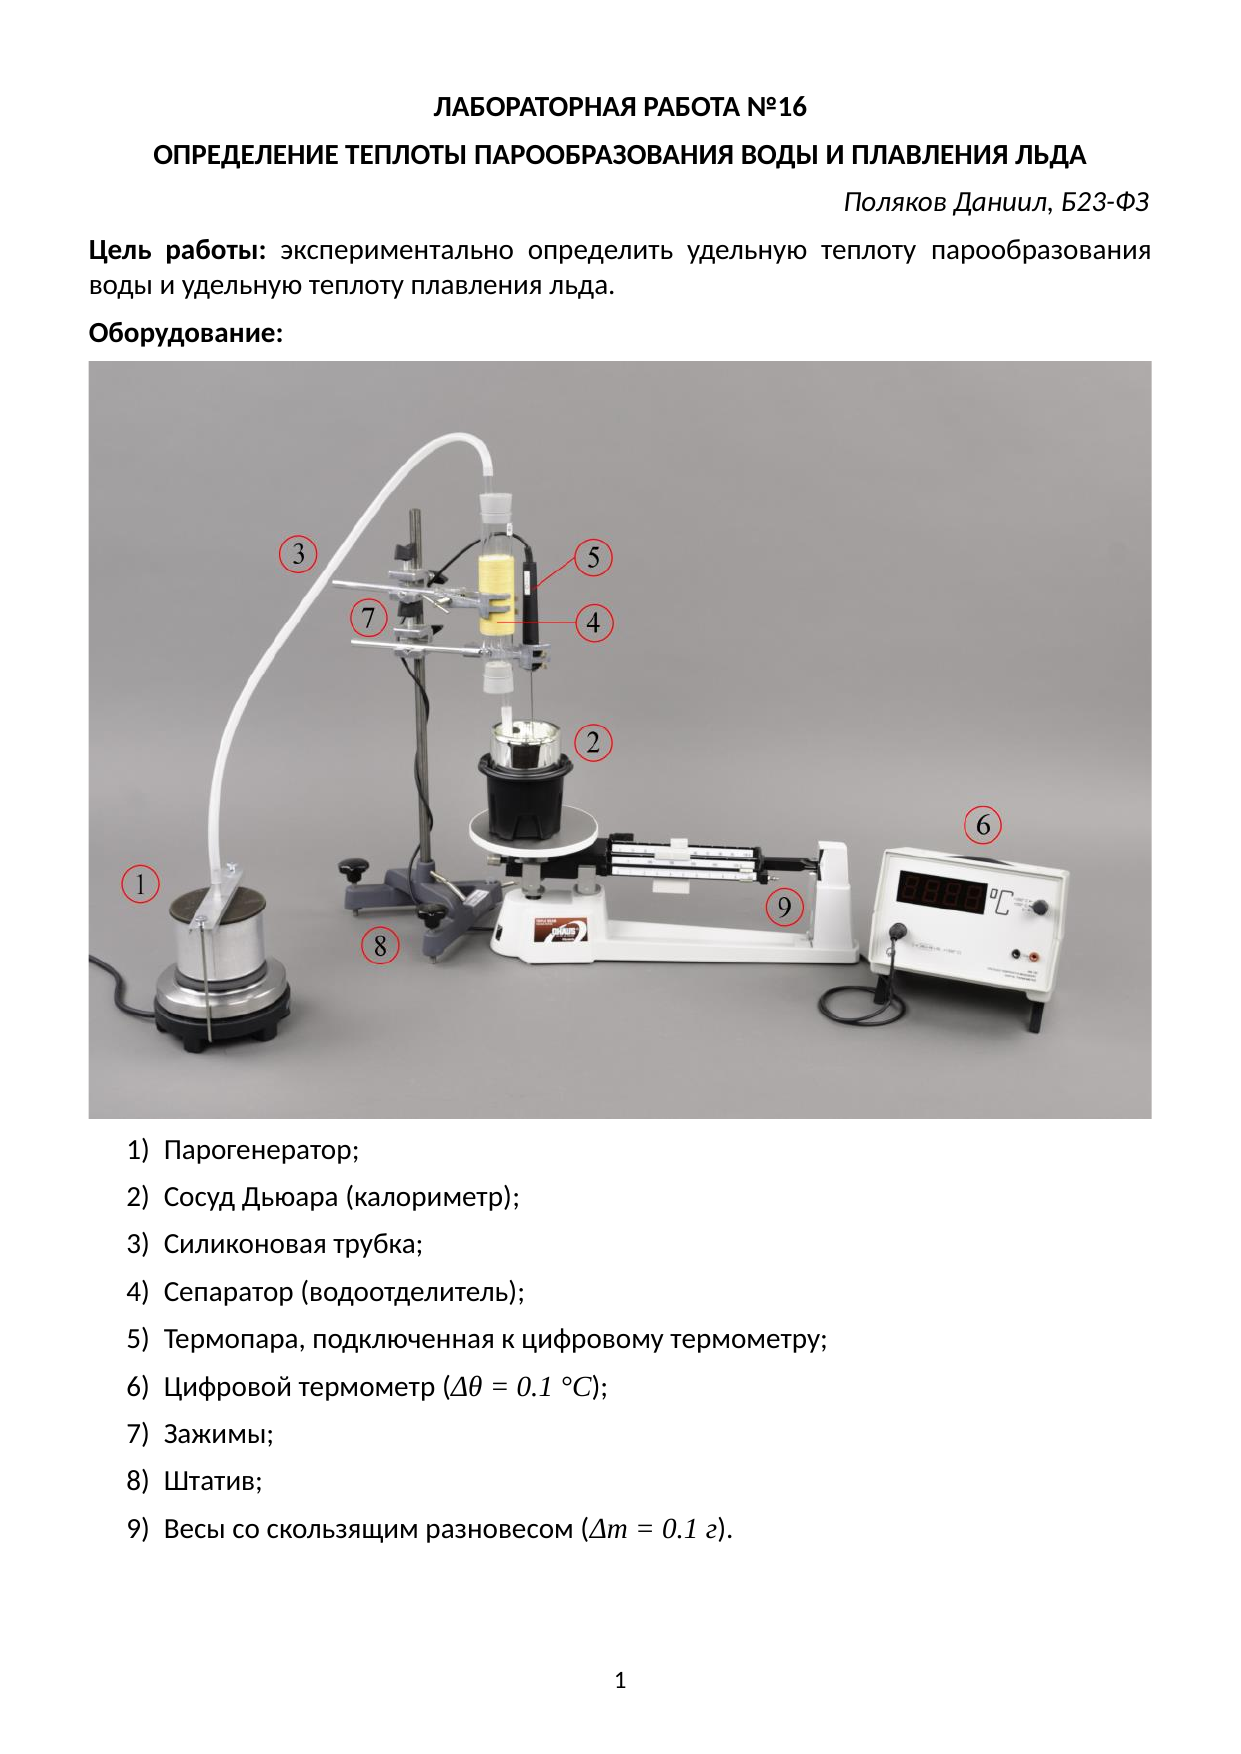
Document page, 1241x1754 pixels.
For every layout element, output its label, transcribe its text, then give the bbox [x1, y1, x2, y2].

list Термопара, подключенная к цифровому термометру; [126, 1320, 1152, 1356]
text Оборудование: [88, 314, 1152, 349]
text ОПРЕДЕЛЕНИЕ ТЕПЛОТЫ ПАРООБРАЗОВАНИЯ ВОДЫ И ПЛАВЛЕНИЯ ЛЬДА [88, 136, 1152, 172]
list Зажимы; [126, 1415, 1152, 1451]
list Цифровой термометр (Δθ = 0.1 °C); [126, 1368, 1152, 1403]
list Сосуд Дьюара (калориметр); [126, 1178, 1152, 1214]
list Весы со скользящим разновесом (Δm = 0.1 г). [126, 1510, 1152, 1546]
list Парогенератор; [126, 1131, 1152, 1166]
text Цель работы: экспериментально определить удельную теплоту парообразования воды и удельную теплоту плавления льда. [88, 231, 1152, 302]
text Поляков Даниил, Б23-ФЗ [88, 183, 1152, 219]
list Сепаратор (водоотделитель); [126, 1273, 1152, 1308]
list Штатив; [126, 1462, 1152, 1498]
text ЛАБОРАТОРНАЯ РАБОТА №16 [88, 88, 1152, 124]
picture [88, 361, 1152, 1119]
list Силиконовая трубка; [126, 1226, 1152, 1261]
